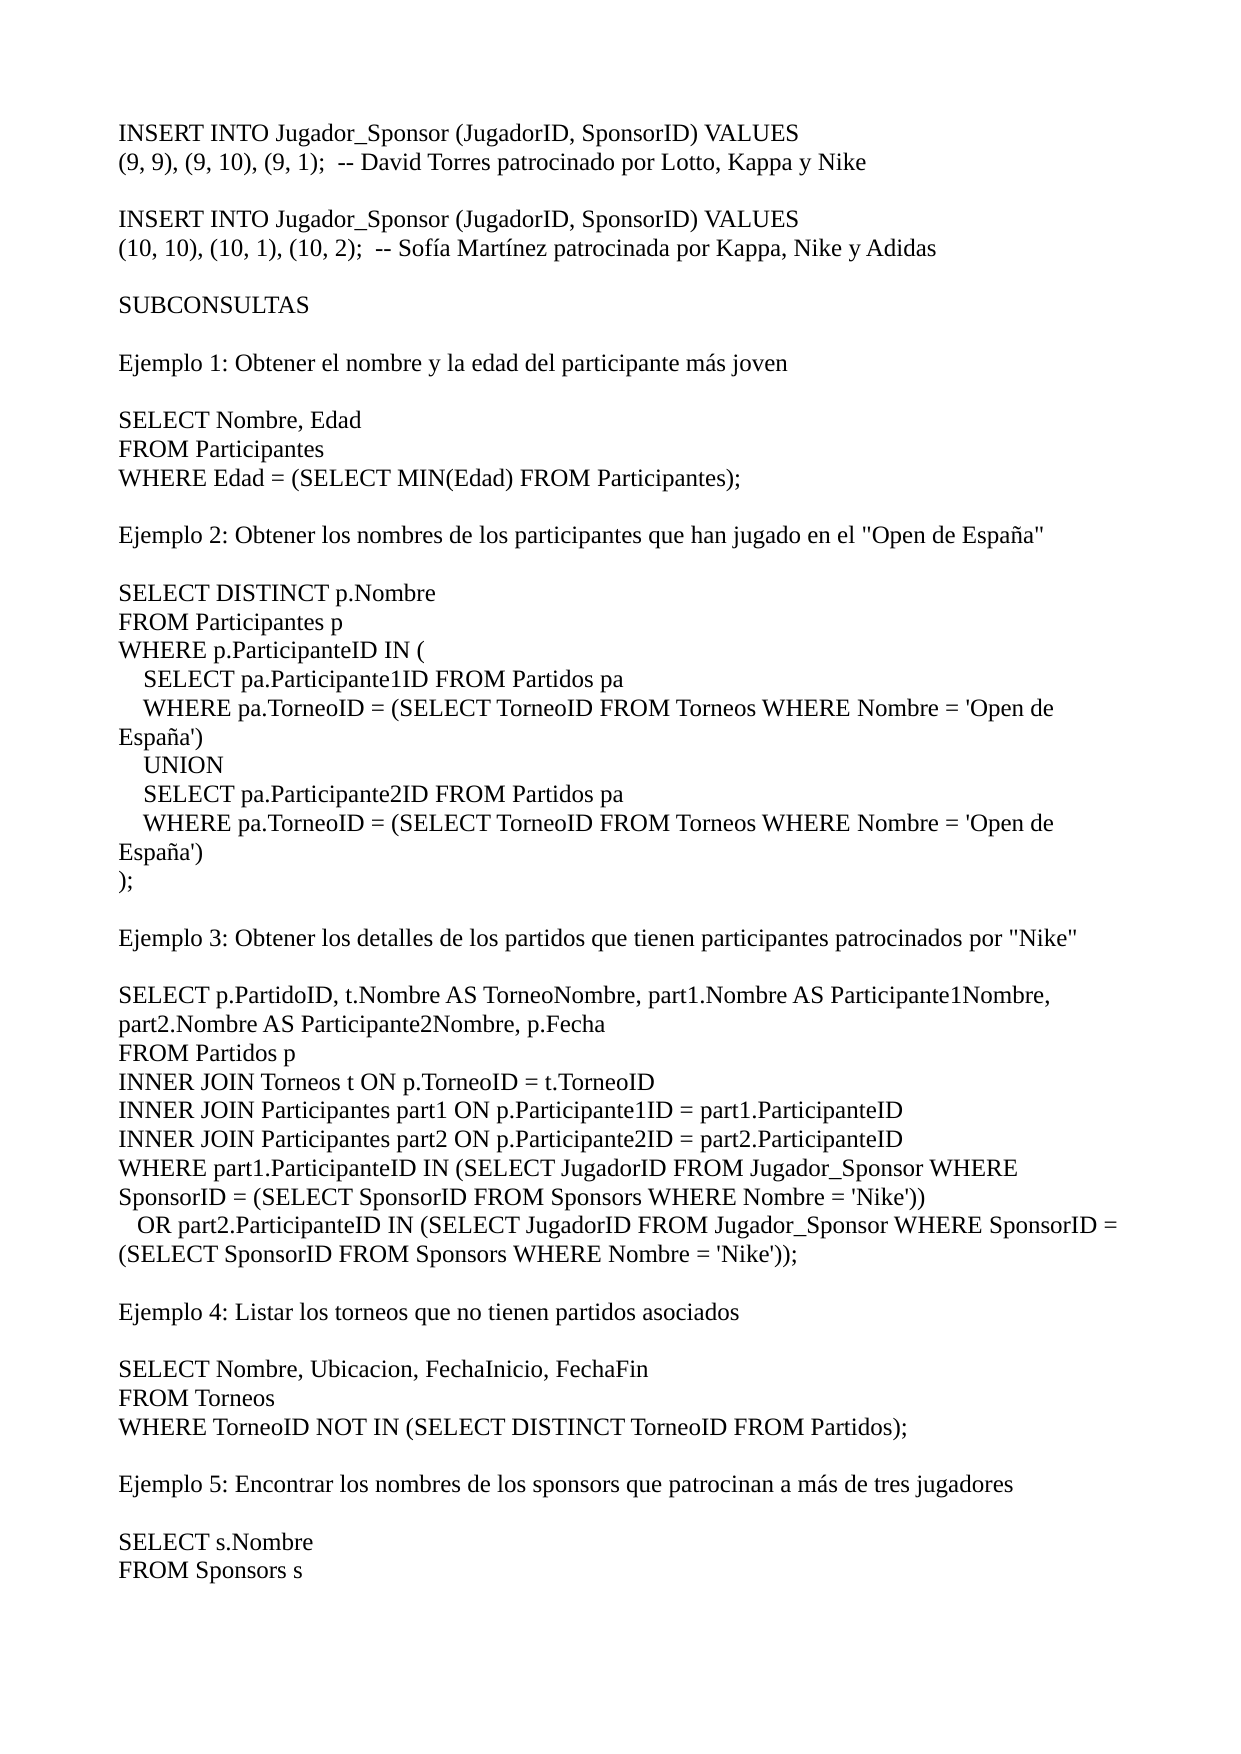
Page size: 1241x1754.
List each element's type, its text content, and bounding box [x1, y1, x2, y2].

text WHERE pa.TorneoID = (SELECT TorneoID FROM Torneos WHERE Nombre = 'Open de España') [118, 808, 1122, 866]
text Ejemplo 3: Obtener los detalles de los partidos que tienen participantes patrocinados por "Nike" [118, 923, 1122, 952]
text FROM Participantes p [118, 607, 1122, 636]
text SELECT Nombre, Ubicacion, FechaInicio, FechaFin [118, 1354, 1122, 1383]
text SUBCONSULTAS [118, 291, 1122, 319]
text Ejemplo 5: Encontrar los nombres de los sponsors que patrocinan a más de tres jugadores [118, 1469, 1122, 1498]
text UNION [118, 751, 1122, 779]
text INSERT INTO Jugador_Sponsor (JugadorID, SponsorID) VALUES [118, 204, 1122, 233]
text WHERE part1.ParticipanteID IN (SELECT JugadorID FROM Jugador_Sponsor WHERE SponsorID = (SELECT SponsorID FROM Sponsors WHERE Nombre = 'Nike')) [118, 1153, 1122, 1211]
text Ejemplo 2: Obtener los nombres de los participantes que han jugado en el "Open de España" [118, 521, 1122, 549]
text SELECT DISTINCT p.Nombre [118, 578, 1122, 607]
text INNER JOIN Participantes part2 ON p.Participante2ID = part2.ParticipanteID [118, 1124, 1122, 1153]
text INNER JOIN Participantes part1 ON p.Participante1ID = part1.ParticipanteID [118, 1096, 1122, 1124]
text (10, 10), (10, 1), (10, 2); -- Sofía Martínez patrocinada por Kappa, Nike y Adidas [118, 233, 1122, 262]
text Ejemplo 1: Obtener el nombre y la edad del participante más joven [118, 348, 1122, 377]
text FROM Participantes [118, 434, 1122, 463]
text SELECT s.Nombre [118, 1527, 1122, 1556]
text SELECT pa.Participante1ID FROM Partidos pa [118, 664, 1122, 693]
text WHERE p.ParticipanteID IN ( [118, 636, 1122, 664]
text (9, 9), (9, 10), (9, 1); -- David Torres patrocinado por Lotto, Kappa y Nike [118, 147, 1122, 176]
text Ejemplo 4: Listar los torneos que no tienen partidos asociados [118, 1297, 1122, 1326]
text INSERT INTO Jugador_Sponsor (JugadorID, SponsorID) VALUES [118, 118, 1122, 147]
text OR part2.ParticipanteID IN (SELECT JugadorID FROM Jugador_Sponsor WHERE SponsorID = (SELECT SponsorID FROM Sponsors WHERE Nombre = 'Nike')); [118, 1211, 1122, 1268]
text WHERE Edad = (SELECT MIN(Edad) FROM Participantes); [118, 463, 1122, 492]
text SELECT p.PartidoID, t.Nombre AS TorneoNombre, part1.Nombre AS Participante1Nombre, part2.Nombre AS Participante2Nombre, p.Fecha [118, 981, 1122, 1038]
text FROM Sponsors s [118, 1556, 1122, 1584]
text SELECT pa.Participante2ID FROM Partidos pa [118, 779, 1122, 808]
text SELECT Nombre, Edad [118, 406, 1122, 434]
text FROM Partidos p [118, 1038, 1122, 1067]
text WHERE TorneoID NOT IN (SELECT DISTINCT TorneoID FROM Partidos); [118, 1412, 1122, 1441]
text INNER JOIN Torneos t ON p.TorneoID = t.TorneoID [118, 1067, 1122, 1096]
text ); [118, 866, 1122, 894]
text FROM Torneos [118, 1383, 1122, 1412]
text WHERE pa.TorneoID = (SELECT TorneoID FROM Torneos WHERE Nombre = 'Open de España') [118, 693, 1122, 751]
